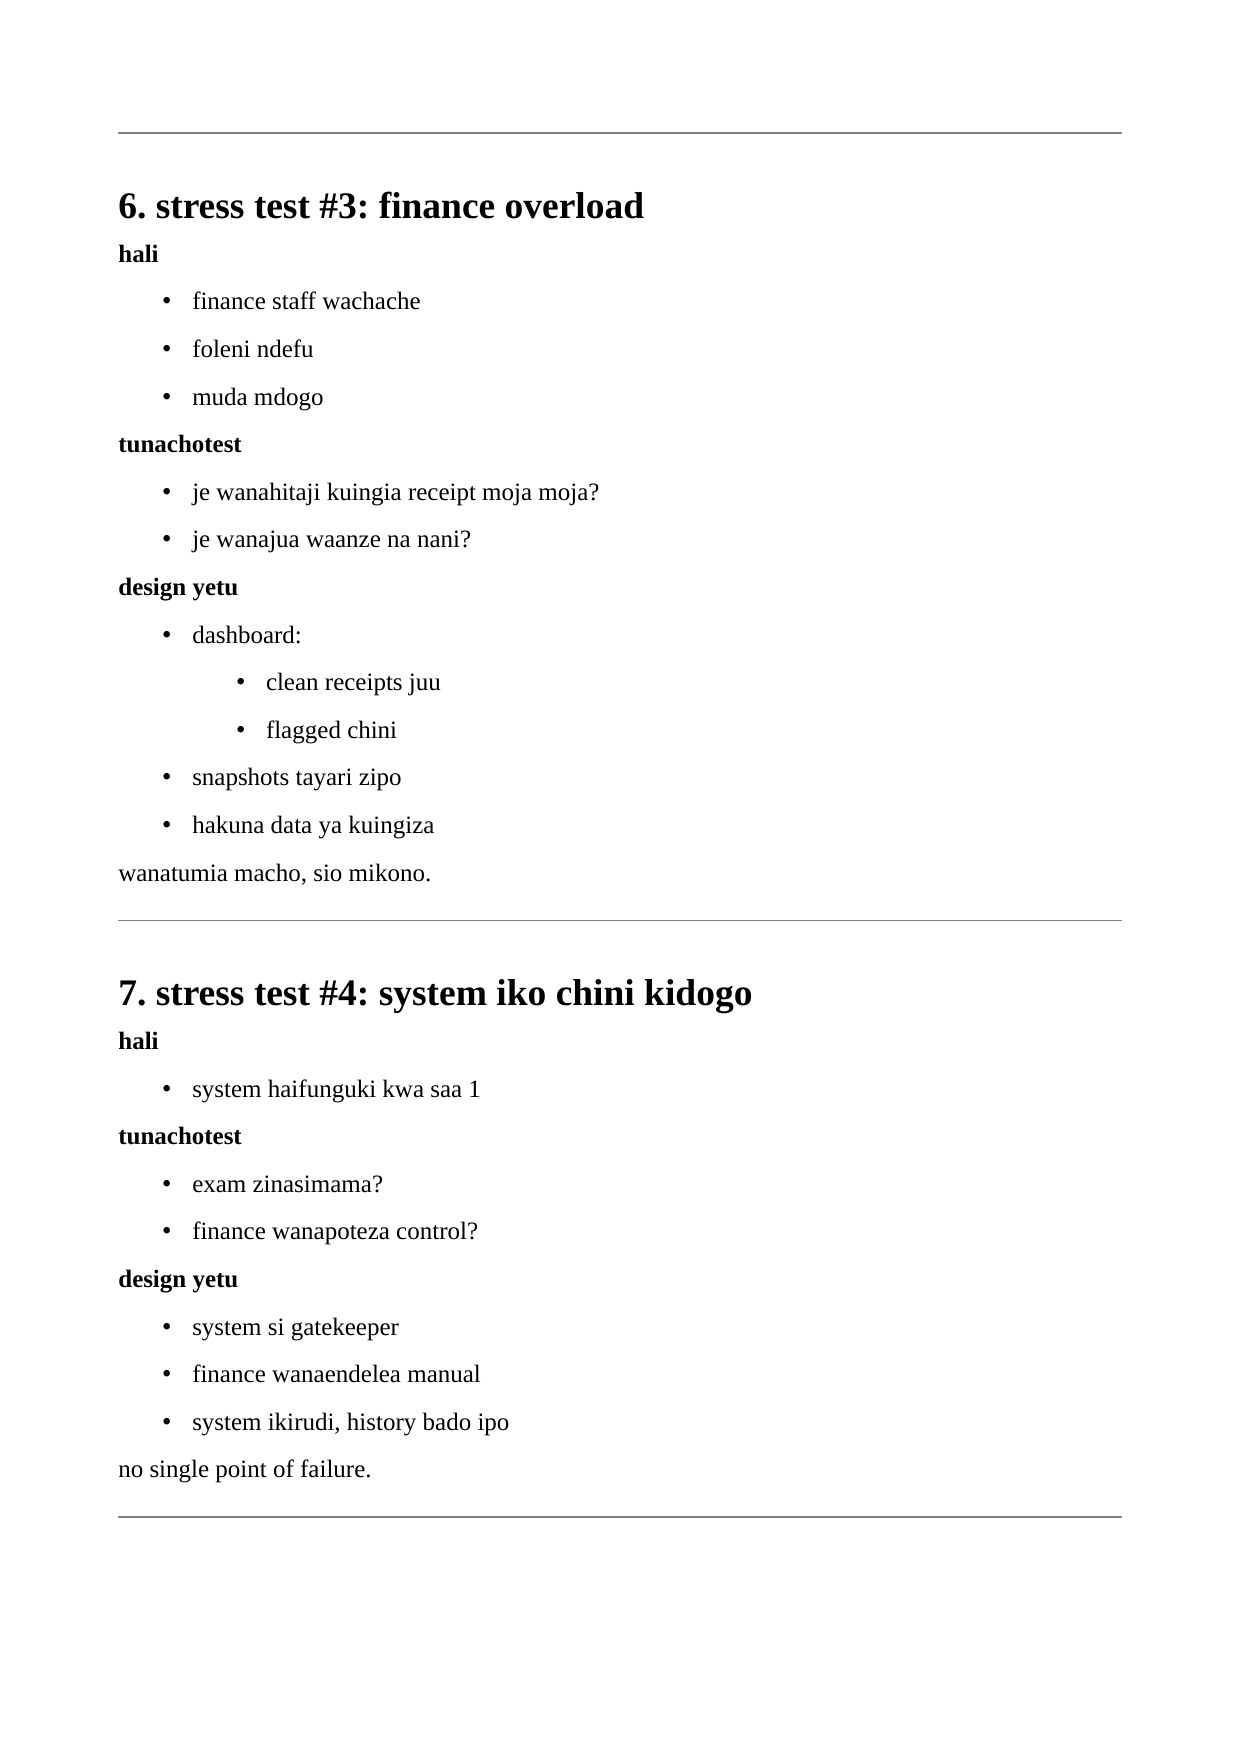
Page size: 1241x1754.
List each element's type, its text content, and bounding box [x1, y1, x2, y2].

list foleni ndefu [162, 334, 1122, 363]
list finance staff wachache [162, 286, 1122, 315]
text design yetu [118, 572, 1122, 601]
list finance wanaendelea manual [162, 1359, 1122, 1388]
list system ikirudi, history bado ipo [162, 1407, 1122, 1436]
list system haifunguki kwa saa 1 [162, 1074, 1122, 1102]
text hali [118, 239, 1122, 268]
text design yetu [118, 1264, 1122, 1293]
text tunachotest [118, 429, 1122, 458]
list muda mdogo [162, 382, 1122, 410]
subtitle 7. stress test #4: system iko chini kidogo [118, 970, 1122, 1013]
list finance wanapoteza control? [162, 1216, 1122, 1245]
list je wanajua waanze na nani? [162, 524, 1122, 553]
list snapshots tayari zipo [162, 762, 1122, 791]
text wanatumia macho, sio mikono. [118, 858, 1122, 886]
text hali [118, 1026, 1122, 1055]
text tunachotest [118, 1121, 1122, 1150]
list flagged chini [236, 715, 1122, 744]
text no single point of failure. [118, 1454, 1122, 1483]
list hakuna data ya kuingiza [162, 810, 1122, 839]
list clean receipts juu [236, 667, 1122, 696]
list exam zinasimama? [162, 1169, 1122, 1198]
list dashboard: [162, 620, 1122, 648]
subtitle 6. stress test #3: finance overload [118, 183, 1122, 226]
list je wanahitaji kuingia receipt moja moja? [162, 477, 1122, 506]
list system si gatekeeper [162, 1312, 1122, 1340]
